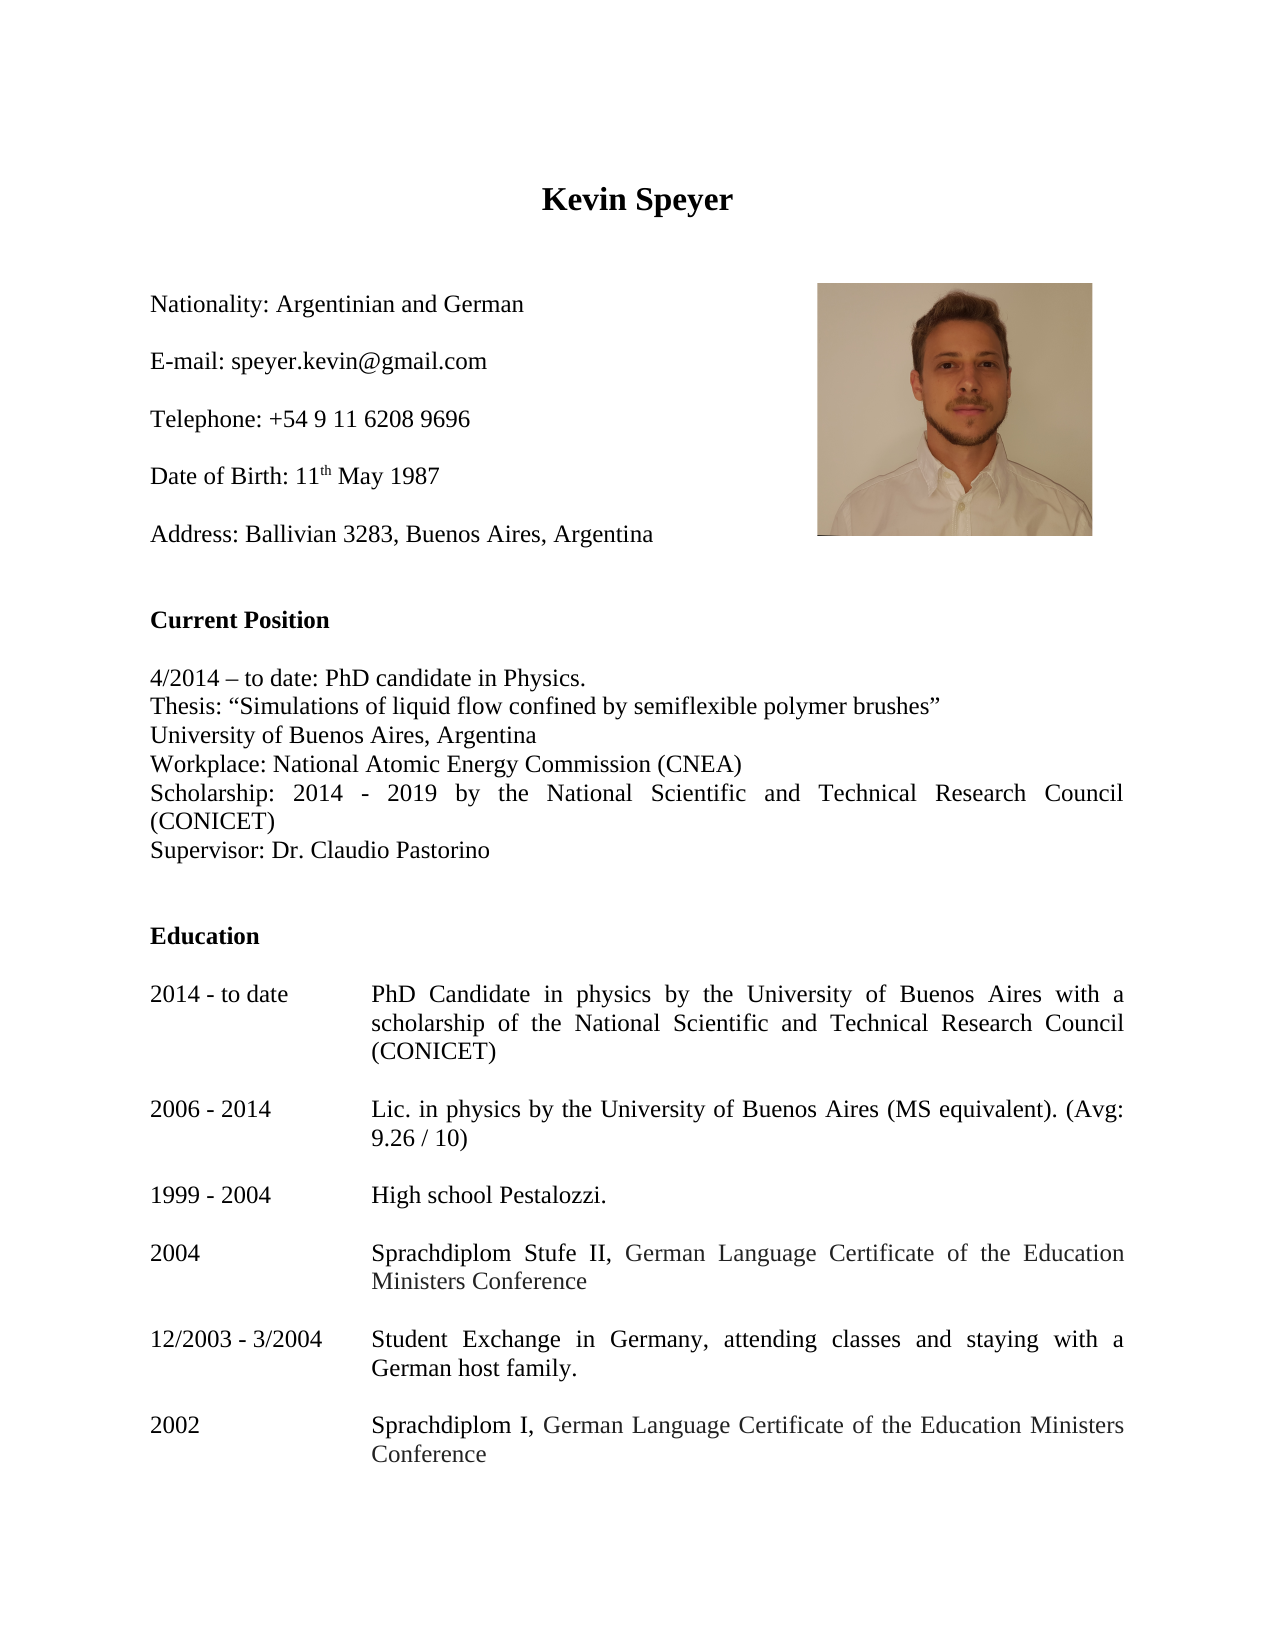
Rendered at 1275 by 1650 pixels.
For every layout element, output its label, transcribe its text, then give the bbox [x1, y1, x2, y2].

text Address: Ballivian 3283, Buenos Aires, Argentina [150, 519, 1125, 548]
text [1093, 346, 1125, 375]
text Telephone: +54 9 11 6208 9696 [150, 404, 817, 433]
text 2002 Sprachdiplom I, German Language Certificate of the Education Ministers Conference [150, 1410, 1125, 1468]
text Workplace: National Atomic Energy Commission (CNEA) [150, 749, 1125, 778]
text Nationality: Argentinian and German [150, 289, 817, 318]
text 2014 - to date PhD Candidate in physics by the University of Buenos Aires with a scholarship of the National Scientific and Technical Research Council (CONICET) [150, 979, 1125, 1065]
text 2006 - 2014 Lic. in physics by the University of Buenos Aires (MS equivalent). (Avg: 9.26 / 10) [150, 1094, 1125, 1151]
text 12/2003 - 3/2004 Student Exchange in Germany, attending classes and staying with a German host family. [150, 1324, 1125, 1381]
text Thesis: “Simulations of liquid flow confined by semiflexible polymer brushes” [150, 691, 1125, 720]
text E-mail: speyer.kevin@gmail.com [150, 346, 817, 375]
text Supervisor: Dr. Claudio Pastorino [150, 835, 1125, 864]
text Scholarship: 2014 - 2019 by the National Scientific and Technical Research Council (CONICET) [150, 778, 1125, 835]
text [1093, 461, 1125, 490]
text 2004 Sprachdiplom Stufe II, German Language Certificate of the Education Ministers Conference [150, 1238, 1125, 1295]
picture [817, 283, 1093, 536]
text 4/2014 – to date: PhD candidate in Physics. [150, 663, 1125, 691]
text 1999 - 2004 High school Pestalozzi. [150, 1180, 1125, 1209]
text Education [150, 921, 1125, 950]
text Kevin Speyer [150, 179, 1125, 217]
text [1093, 289, 1125, 318]
text Date of Birth: 11th May 1987 [150, 461, 817, 490]
text Current Position [150, 605, 1125, 634]
text University of Buenos Aires, Argentina [150, 720, 1125, 749]
text [1093, 404, 1125, 433]
